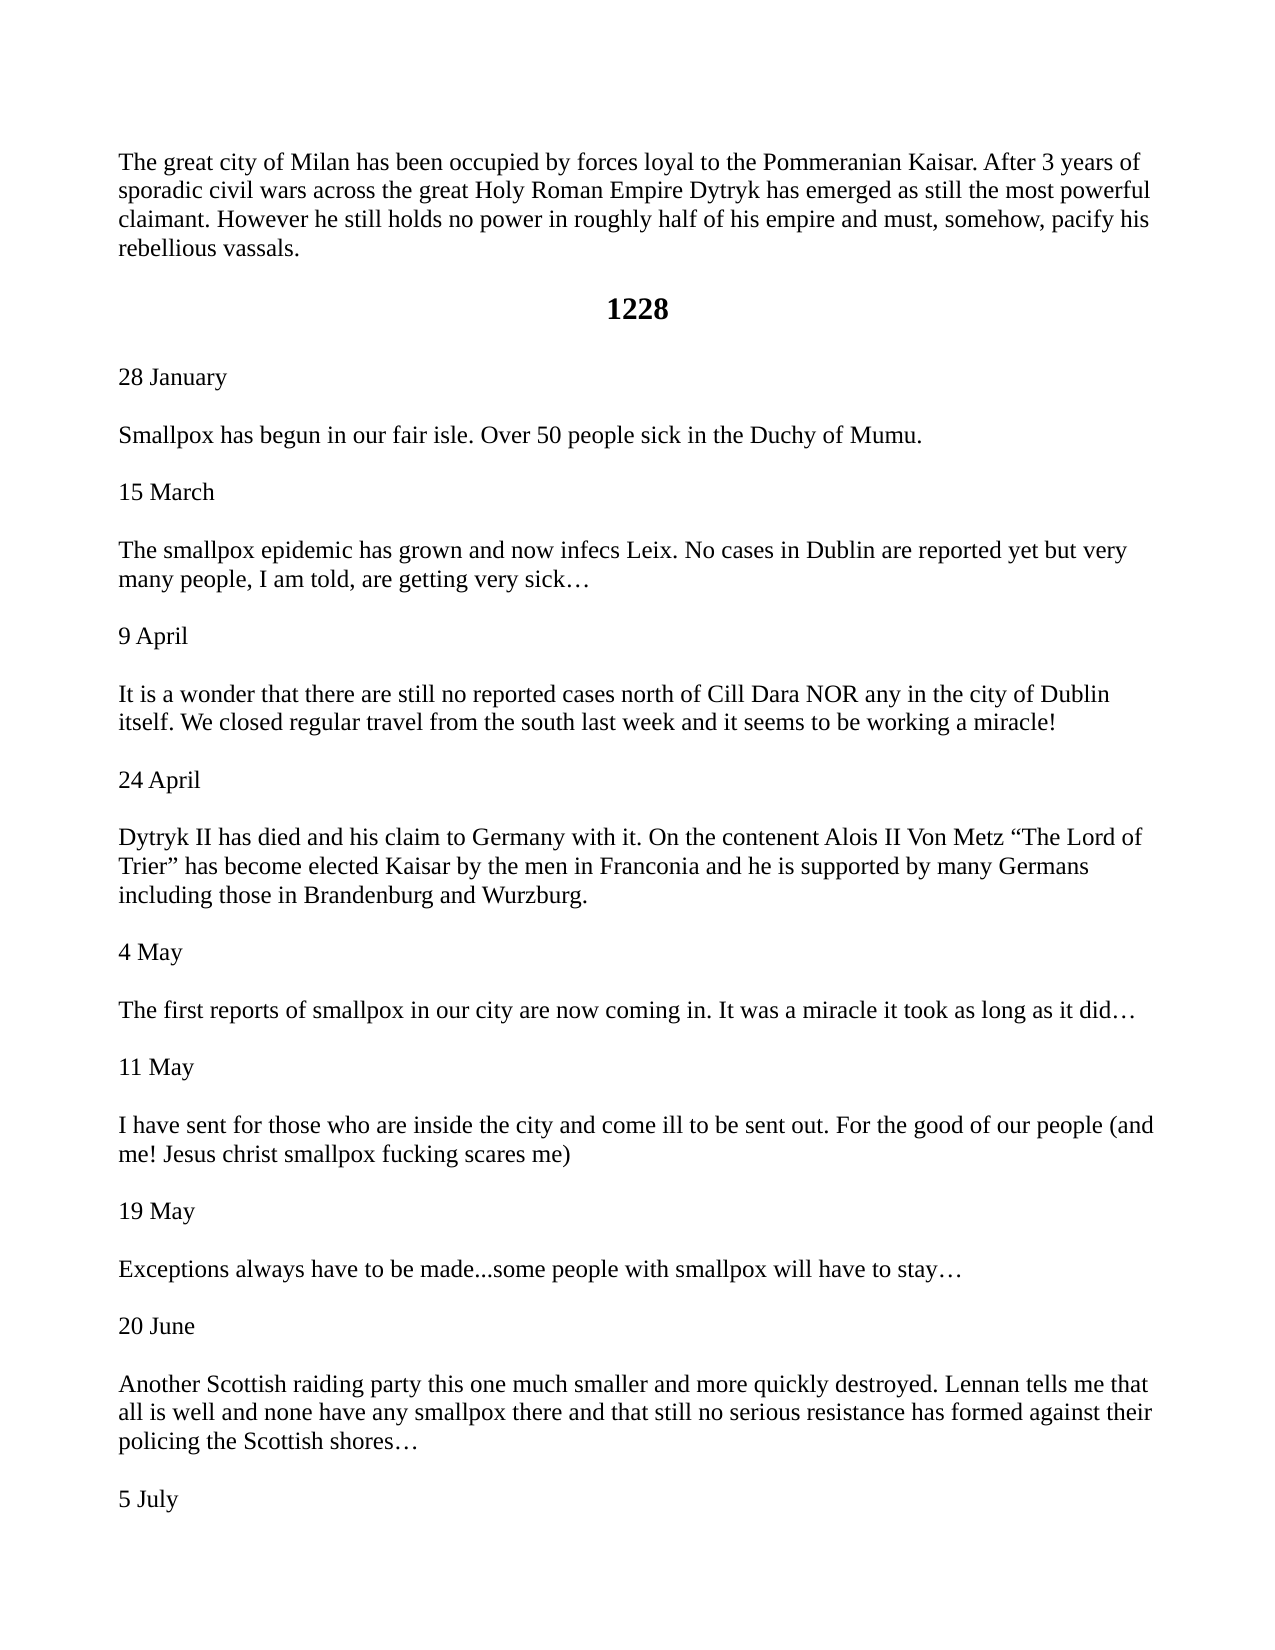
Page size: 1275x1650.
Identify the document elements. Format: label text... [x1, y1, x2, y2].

text 11 May [118, 1052, 1157, 1081]
text Dytryk II has died and his claim to Germany with it. On the contenent Alois II Von Metz “The Lord of Trier” has become elected Kaisar by the men in Franconia and he is supported by many Germans including those in Brandenburg and Wurzburg. [118, 822, 1157, 909]
text 15 March [118, 477, 1157, 506]
text The first reports of smallpox in our city are now coming in. It was a miracle it took as long as it did… [118, 995, 1157, 1024]
text The smallpox epidemic has grown and now infecs Leix. No cases in Dublin are reported yet but very many people, I am told, are getting very sick… [118, 535, 1157, 592]
text 4 May [118, 937, 1157, 966]
text Exceptions always have to be made...some people with smallpox will have to stay… [118, 1254, 1157, 1282]
text I have sent for those who are inside the city and come ill to be sent out. For the good of our people (and me! Jesus christ smallpox fucking scares me) [118, 1110, 1157, 1167]
text Another Scottish raiding party this one much smaller and more quickly destroyed. Lennan tells me that all is well and none have any smallpox there and that still no serious resistance has formed against their policing the Scottish shores… [118, 1369, 1157, 1455]
text 24 April [118, 765, 1157, 794]
text 1228 [118, 291, 1157, 327]
text 19 May [118, 1196, 1157, 1225]
text 28 January [118, 362, 1157, 391]
text Smallpox has begun in our fair isle. Over 50 people sick in the Duchy of Mumu. [118, 420, 1157, 449]
text 20 June [118, 1311, 1157, 1340]
text The great city of Milan has been occupied by forces loyal to the Pommeranian Kaisar. After 3 years of sporadic civil wars across the great Holy Roman Empire Dytryk has emerged as still the most powerful claimant. However he still holds no power in roughly half of his empire and must, somehow, pacify his rebellious vassals. [118, 147, 1157, 262]
text 9 April [118, 621, 1157, 650]
text It is a wonder that there are still no reported cases north of Cill Dara NOR any in the city of Dublin itself. We closed regular travel from the south last week and it seems to be working a miracle! [118, 679, 1157, 736]
text 5 July [118, 1484, 1157, 1512]
